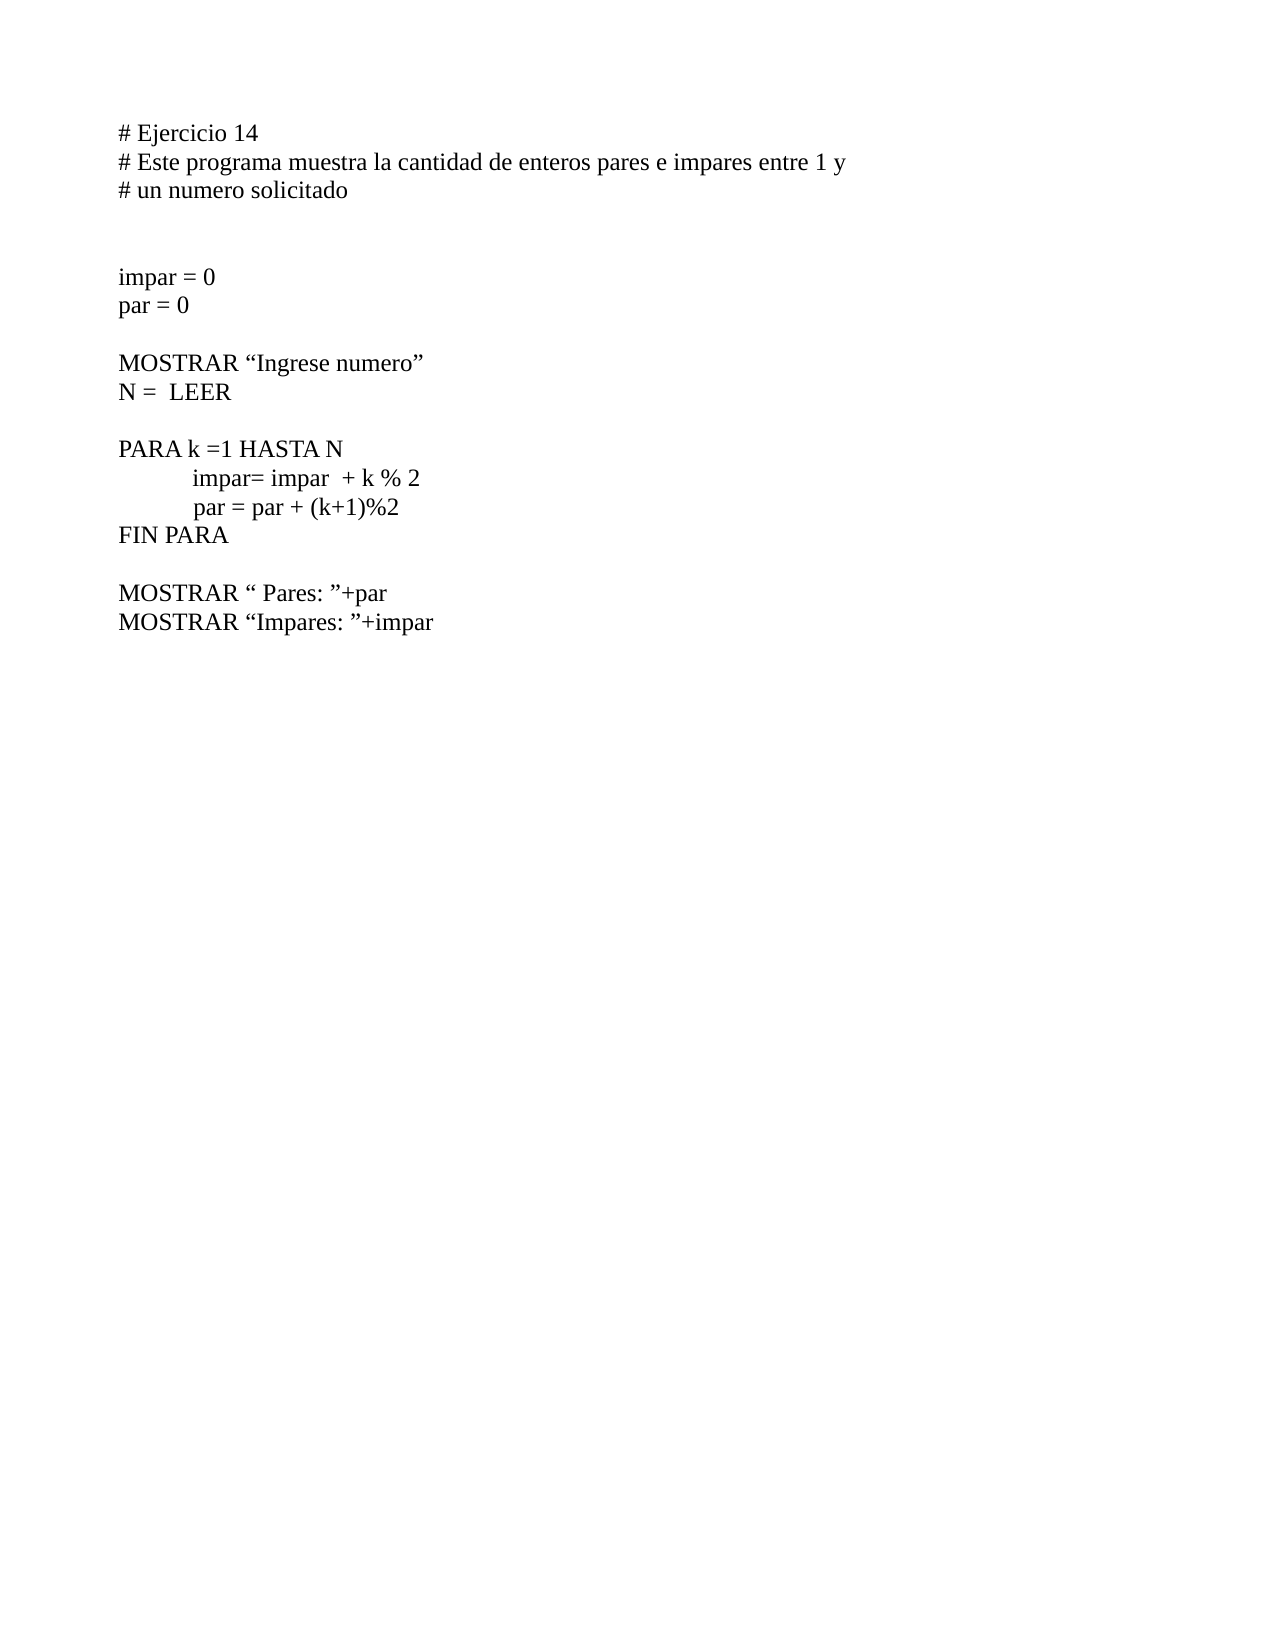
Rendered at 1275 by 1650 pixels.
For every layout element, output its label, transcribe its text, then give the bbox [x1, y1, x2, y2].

text # Este programa muestra la cantidad de enteros pares e impares entre 1 y [118, 147, 1157, 176]
text PARA k =1 HASTA N [118, 434, 1157, 463]
text N = LEER [118, 377, 1157, 406]
text par = par + (k+1)%2 [118, 492, 1157, 521]
text MOSTRAR “Ingrese numero” [118, 348, 1157, 377]
text par = 0 [118, 291, 1157, 319]
text impar = 0 [118, 262, 1157, 291]
text MOSTRAR “ Pares: ”+par [118, 578, 1157, 607]
text FIN PARA [118, 521, 1157, 549]
text MOSTRAR “Impares: ”+impar [118, 607, 1157, 636]
text # un numero solicitado [118, 176, 1157, 204]
text impar= impar + k % 2 [118, 463, 1157, 492]
text # Ejercicio 14 [118, 118, 1157, 147]
